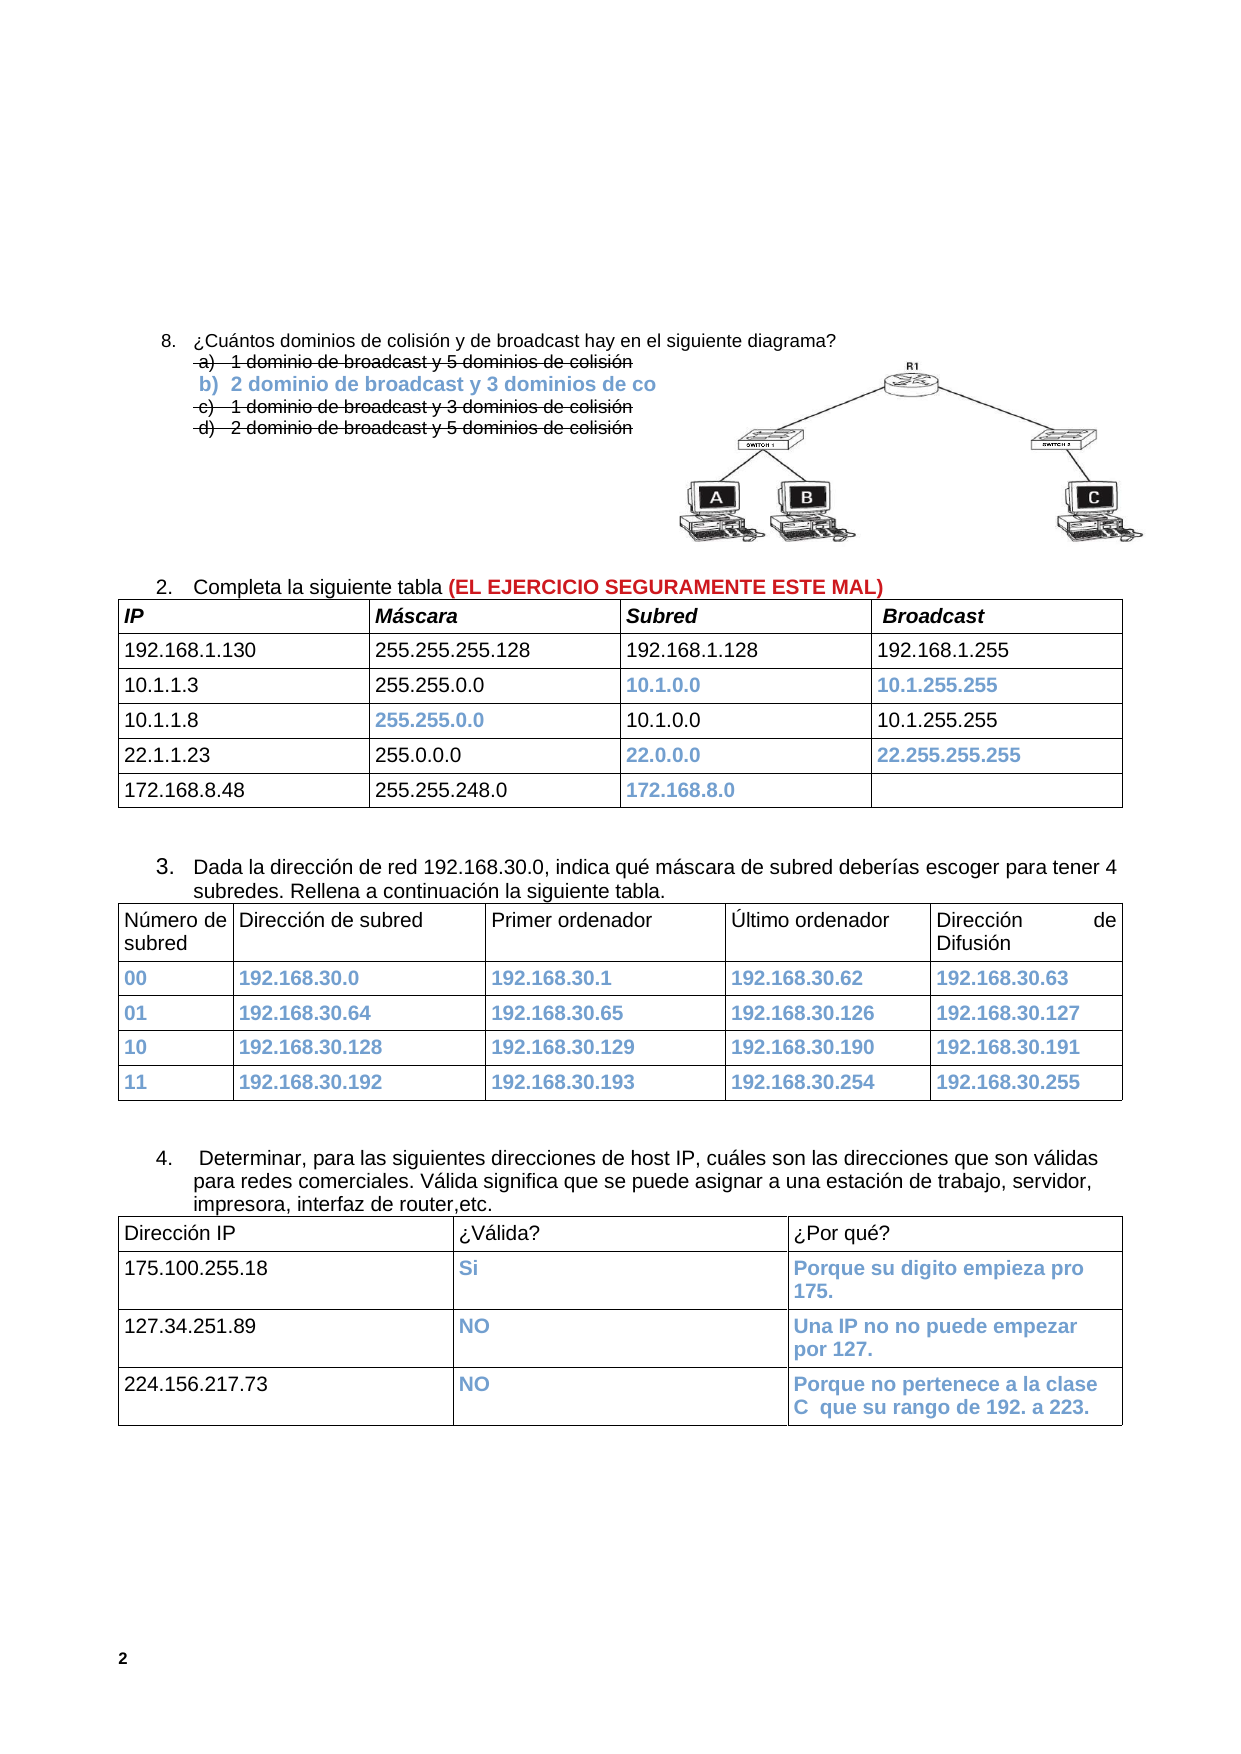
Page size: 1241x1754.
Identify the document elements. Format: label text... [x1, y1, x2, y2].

table_cell 255.255.255.128 [370, 634, 620, 668]
table_cell 192.168.30.254 [726, 1066, 930, 1100]
table_cell 10.1.255.255 [872, 704, 1122, 738]
table_cell 192.168.30.64 [234, 996, 485, 1030]
table_cell Una IP no no puede empezar por 127. [789, 1310, 1122, 1367]
table_cell 192.168.30.255 [931, 1066, 1122, 1100]
table_header Primer ordenador [486, 904, 725, 961]
table_cell 192.168.30.63 [931, 962, 1122, 995]
table_cell 192.168.30.193 [486, 1066, 725, 1100]
table_cell 192.168.30.191 [931, 1031, 1122, 1065]
table_header Dirección de subred [234, 904, 485, 961]
table_cell 10.1.0.0 [621, 669, 871, 703]
table_cell 175.100.255.18 [119, 1252, 453, 1309]
list Determinar, para las siguientes direcciones de host IP, cuáles son las direcciones que son válidas para redes comerciales. Válida significa que se puede asignar a una estación de trabajo, servidor, impresora, interfaz de router,etc. [156, 1146, 1122, 1216]
table_cell 255.255.0.0 [370, 669, 620, 703]
table_cell NO [454, 1368, 787, 1425]
table_cell 192.168.30.129 [486, 1031, 725, 1065]
table_cell NO [454, 1310, 787, 1367]
table_cell 255.255.0.0 [370, 704, 620, 738]
table_cell 192.168.30.190 [726, 1031, 930, 1065]
table_cell 192.168.1.255 [872, 634, 1122, 668]
table_cell 10.1.1.8 [119, 704, 369, 738]
table_cell 192.168.30.128 [234, 1031, 485, 1065]
table_cell 192.168.30.0 [234, 962, 485, 995]
list 1 dominio de broadcast y 3 dominios de colisión [193, 396, 656, 417]
table_header ¿Válida? [454, 1217, 787, 1251]
table_cell 01 [119, 996, 233, 1030]
table_header Dirección IP [119, 1217, 453, 1251]
table_cell 00 [119, 962, 233, 995]
table_header Broadcast [872, 600, 1122, 633]
picture [656, 356, 1149, 550]
table_cell Si [454, 1252, 787, 1309]
table_cell [872, 774, 1122, 807]
list ¿Cuántos dominios de colisión y de broadcast hay en el siguiente diagrama? [156, 331, 1122, 352]
table_cell 192.168.30.65 [486, 996, 725, 1030]
table_header Dirección de Difusión [931, 904, 1122, 961]
table_cell 255.0.0.0 [370, 739, 620, 773]
table_cell 10.1.1.3 [119, 669, 369, 703]
table_cell 192.168.1.128 [621, 634, 871, 668]
table_cell 22.0.0.0 [621, 739, 871, 773]
table_cell 192.168.30.62 [726, 962, 930, 995]
table_header Último ordenador [726, 904, 930, 961]
table_cell 172.168.8.48 [119, 774, 369, 807]
table_cell 22.1.1.23 [119, 739, 369, 773]
table_header IP [119, 600, 369, 633]
table_header Subred [621, 600, 871, 633]
table_cell 224.156.217.73 [119, 1368, 453, 1425]
table_cell 22.255.255.255 [872, 739, 1122, 773]
table_cell 192.168.1.130 [119, 634, 369, 668]
table_header Máscara [370, 600, 620, 633]
list 2 dominio de broadcast y 5 dominios de colisión [193, 417, 656, 438]
list Dada la dirección de red 192.168.30.0, indica qué máscara de subred deberías escoger para tener 4 subredes. Rellena a continuación la siguiente tabla. [156, 854, 1122, 903]
table_header Número de subred [119, 904, 233, 961]
list Completa la siguiente tabla (EL EJERCICIO SEGURAMENTE ESTE MAL) [156, 575, 1122, 598]
table_cell 10 [119, 1031, 233, 1065]
table_cell 192.168.30.1 [486, 962, 725, 995]
table_cell Porque no pertenece a la clase C que su rango de 192. a 223. [789, 1368, 1122, 1425]
list 1 dominio de broadcast y 5 dominios de colisión [193, 352, 1122, 373]
table_cell Porque su digito empieza pro 175. [789, 1252, 1122, 1309]
table_cell 255.255.248.0 [370, 774, 620, 807]
table_cell 192.168.30.126 [726, 996, 930, 1030]
table_header ¿Por qué? [789, 1217, 1122, 1251]
table_cell 192.168.30.127 [931, 996, 1122, 1030]
table_cell 11 [119, 1066, 233, 1100]
table_cell 172.168.8.0 [621, 774, 871, 807]
table_cell 192.168.30.192 [234, 1066, 485, 1100]
table_cell 10.1.255.255 [872, 669, 1122, 703]
list 2 dominio de broadcast y 3 dominios de colisión [193, 373, 656, 396]
table_cell 127.34.251.89 [119, 1310, 453, 1367]
table_cell 10.1.0.0 [621, 704, 871, 738]
